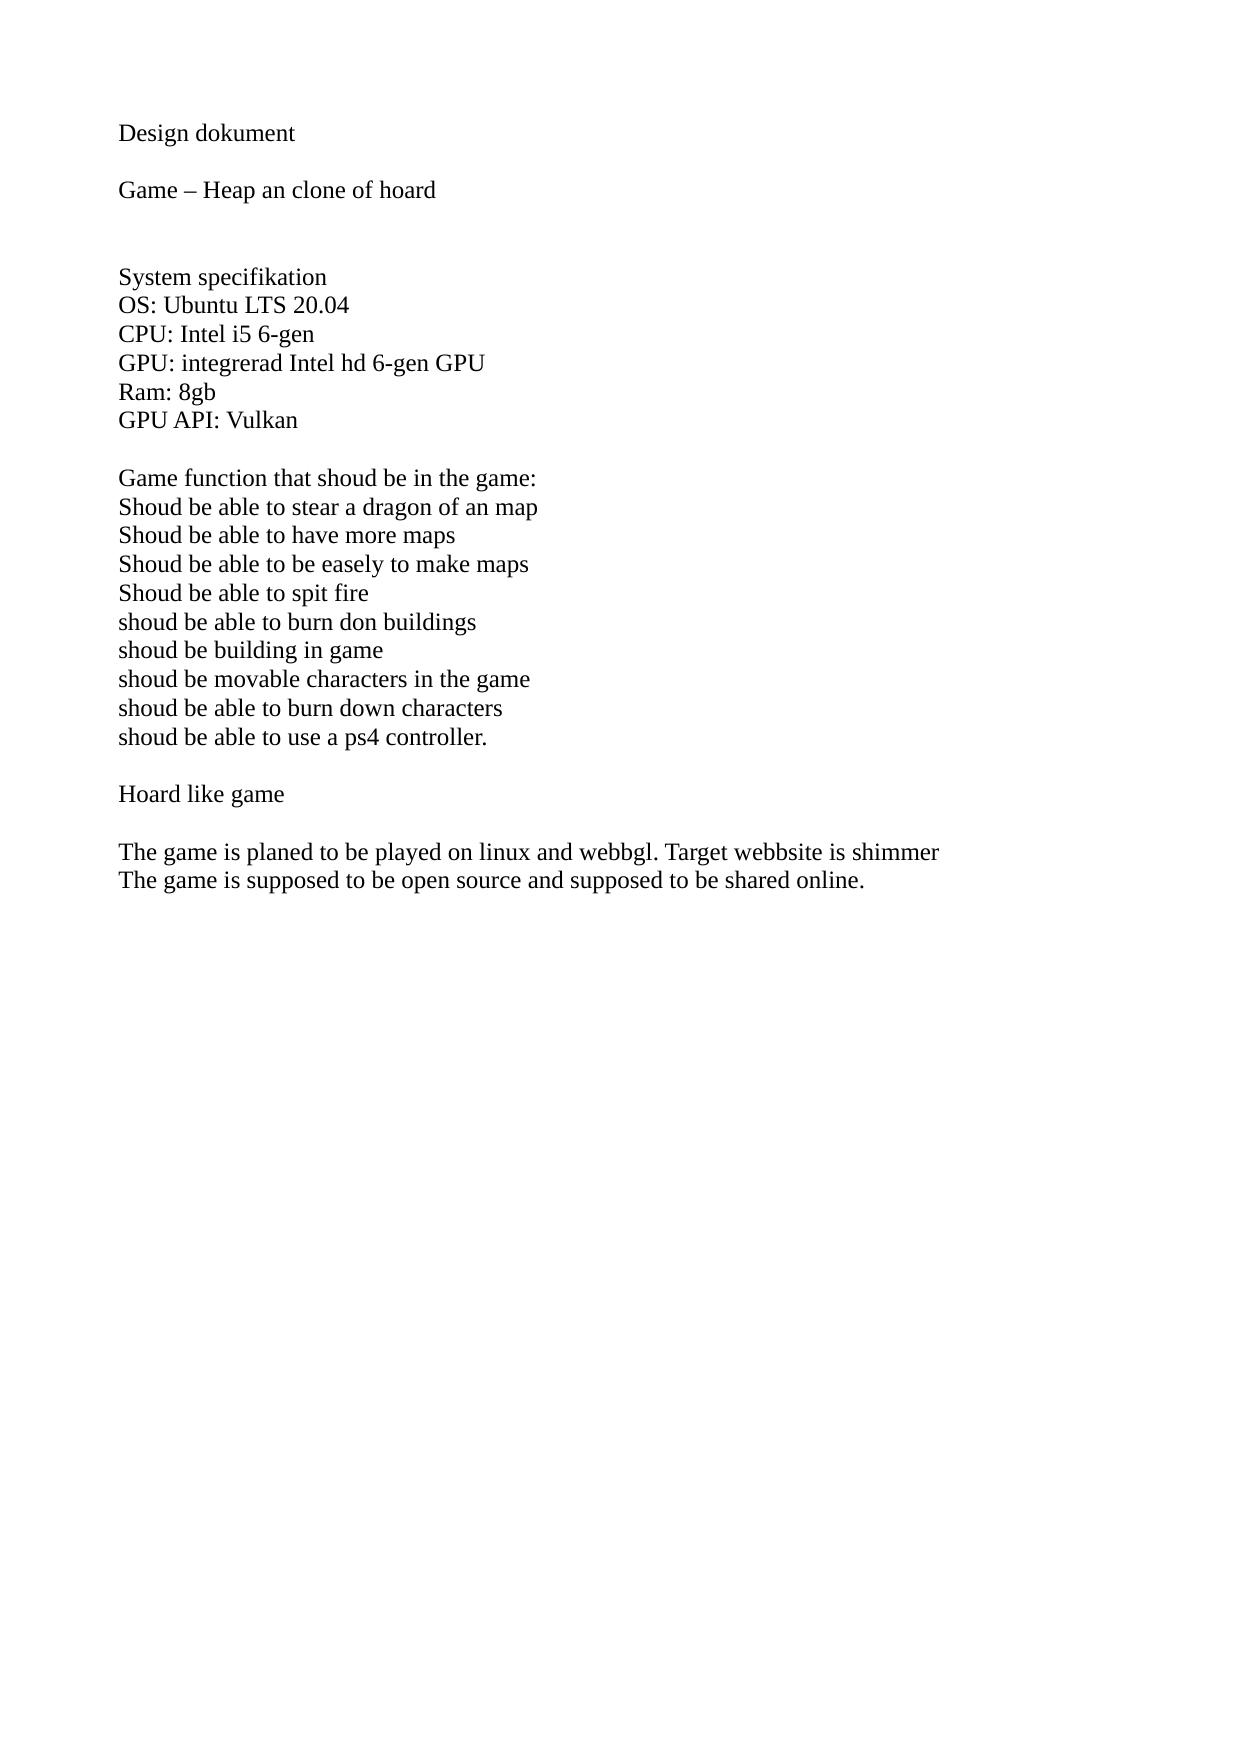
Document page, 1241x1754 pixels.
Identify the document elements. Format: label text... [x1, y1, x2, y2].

text Hoard like game [118, 779, 1122, 808]
text The game is planed to be played on linux and webbgl. Target webbsite is shimmer [118, 837, 1122, 866]
text OS: Ubuntu LTS 20.04 [118, 291, 1122, 319]
text shoud be able to burn don buildings [118, 607, 1122, 636]
text Design dokument [118, 118, 1122, 147]
text Shoud be able to have more maps [118, 521, 1122, 549]
text shoud be able to use a ps4 controller. [118, 722, 1122, 751]
text shoud be movable characters in the game [118, 664, 1122, 693]
text shoud be building in game [118, 636, 1122, 664]
text Shoud be able to stear a dragon of an map [118, 492, 1122, 521]
text System specifikation [118, 262, 1122, 291]
text The game is supposed to be open source and supposed to be shared online. [118, 866, 1122, 894]
text GPU API: Vulkan [118, 406, 1122, 434]
text Shoud be able to spit fire [118, 578, 1122, 607]
text Ram: 8gb [118, 377, 1122, 406]
text Shoud be able to be easely to make maps [118, 549, 1122, 578]
text GPU: integrerad Intel hd 6-gen GPU [118, 348, 1122, 377]
text CPU: Intel i5 6-gen [118, 319, 1122, 348]
text Game function that shoud be in the game: [118, 463, 1122, 492]
text shoud be able to burn down characters [118, 693, 1122, 722]
text Game – Heap an clone of hoard [118, 176, 1122, 204]
